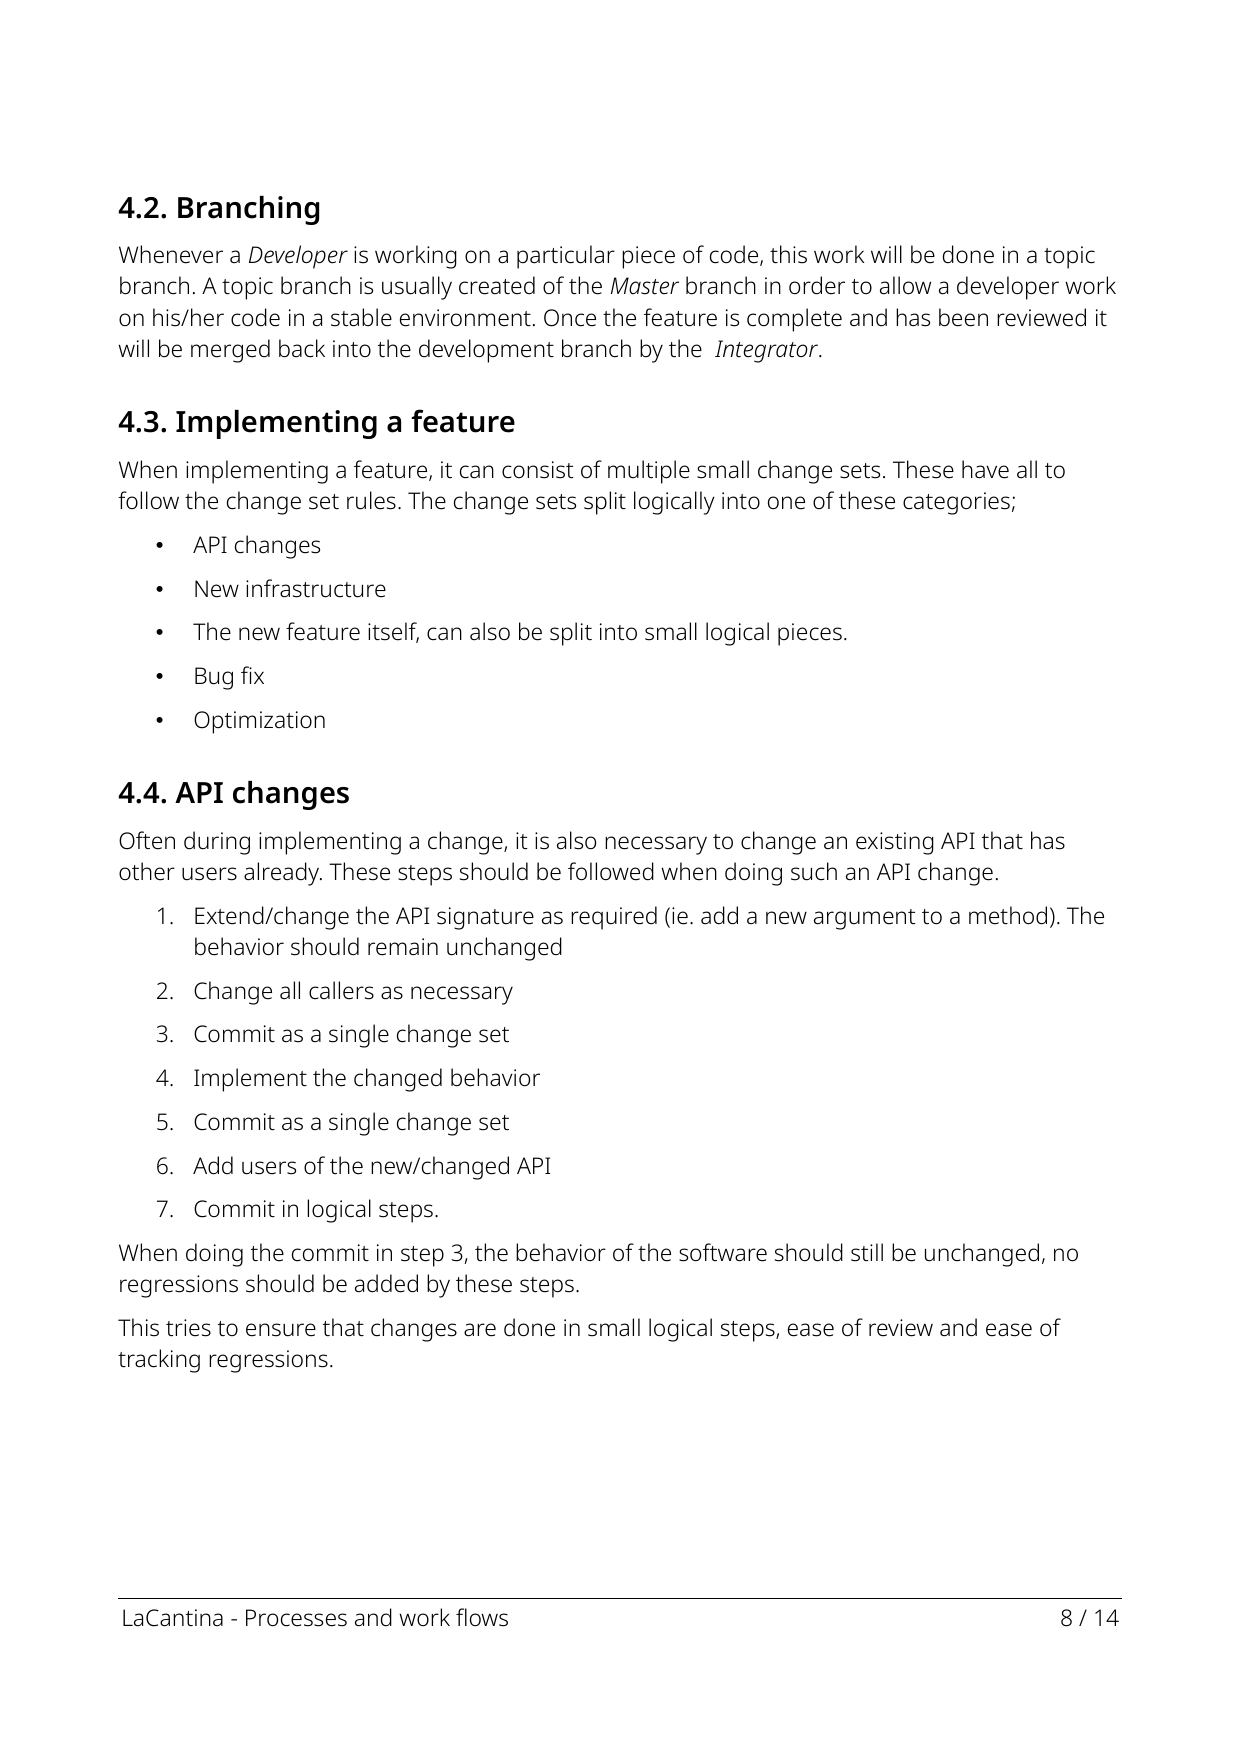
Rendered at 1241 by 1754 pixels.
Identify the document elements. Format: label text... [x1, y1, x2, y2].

list API changes [156, 529, 1122, 560]
list Commit as a single change set [156, 1106, 1122, 1137]
text When doing the commit in step 3, the behavior of the software should still be unchanged, no regressions should be added by these steps. [118, 1237, 1122, 1300]
list Change all callers as necessary [156, 975, 1122, 1006]
subtitle Branching [118, 187, 1122, 227]
list Optimization [156, 704, 1122, 735]
list The new feature itself, can also be split into small logical pieces. [156, 616, 1122, 647]
text Often during implementing a change, it is also necessary to change an existing API that has other users already. These steps should be followed when doing such an API change. [118, 825, 1122, 887]
list Commit in logical steps. [156, 1193, 1122, 1225]
list New infrastructure [156, 572, 1122, 604]
text When implementing a feature, it can consist of multiple small change sets. These have all to follow the change set rules. The change sets split logically into one of these categories; [118, 454, 1122, 516]
subtitle API changes [118, 772, 1122, 812]
list Bug fix [156, 660, 1122, 691]
text Whenever a Developer is working on a particular piece of code, this work will be done in a topic branch. A topic branch is usually created of the Master branch in order to allow a developer work on his/her code in a stable environment. Once the feature is complete and has been reviewed it will be merged back into the development branch by the Integrator. [118, 239, 1122, 364]
text This tries to ensure that changes are done in small logical steps, ease of review and ease of tracking regressions. [118, 1312, 1122, 1375]
list Commit as a single change set [156, 1018, 1122, 1050]
list Implement the changed behavior [156, 1062, 1122, 1093]
list Add users of the new/changed API [156, 1150, 1122, 1181]
subtitle Implementing a feature [118, 402, 1122, 441]
list Extend/change the API signature as required (ie. add a new argument to a method). The behavior should remain unchanged [156, 900, 1122, 962]
